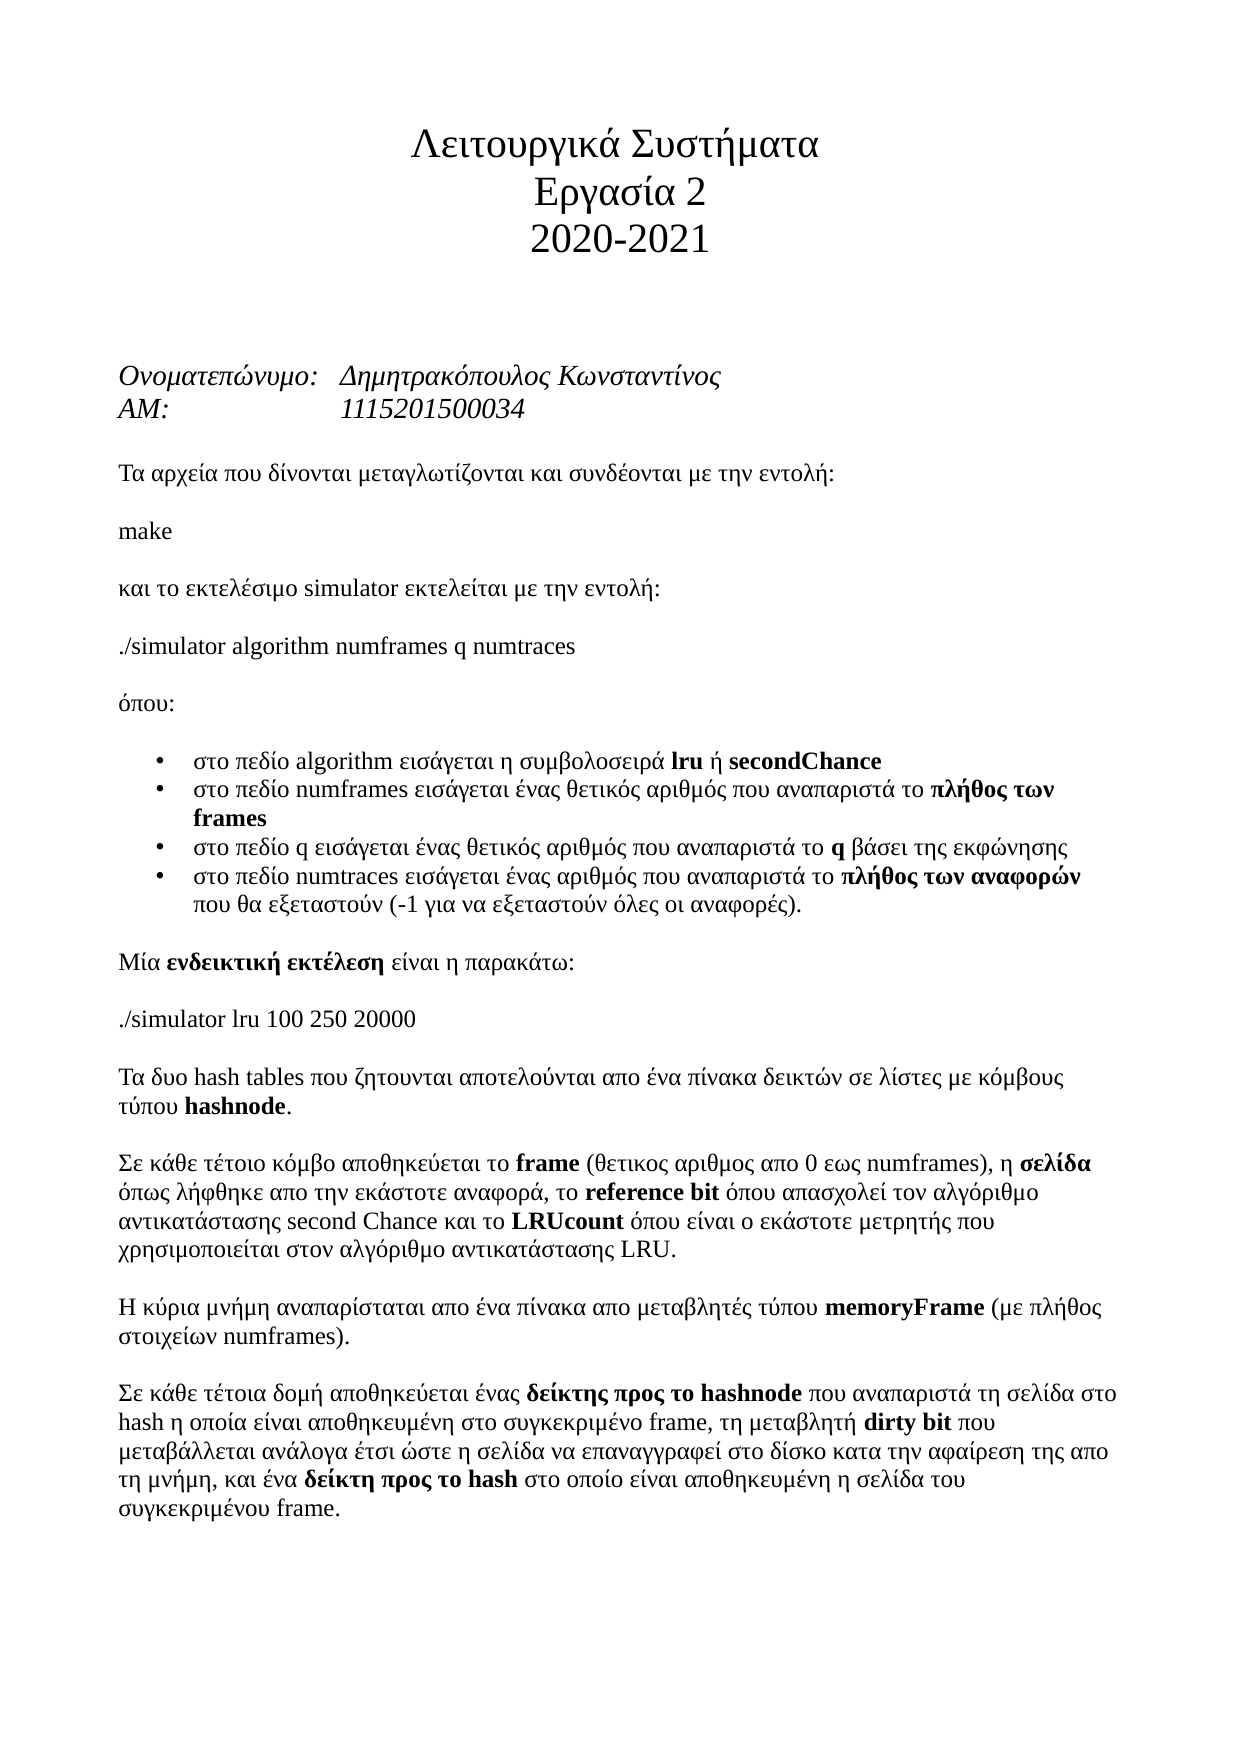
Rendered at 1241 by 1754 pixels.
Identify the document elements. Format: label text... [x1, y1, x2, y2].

text ./simulator algorithm numframes q numtraces [118, 631, 1122, 659]
text Λειτουργικά Συστήματα [118, 118, 1122, 166]
list στο πεδίο numtraces εισάγεται ένας αριθμός που αναπαριστά το πλήθος των αναφορών που θα εξεταστούν (-1 για να εξεταστούν όλες οι αναφορές). [156, 861, 1122, 918]
text make [118, 516, 1122, 544]
text και το εκτελέσιμο simulator εκτελείται με την εντολή: [118, 573, 1122, 602]
text Ονοματεπώνυμο: Δημητρακόπουλος Κωνσταντίνος [118, 358, 1122, 391]
text Τα δυο hash tables που ζητουνται αποτελούνται απο ένα πίνακα δεικτών σε λίστες με κόμβους τύπου hashnode. [118, 1062, 1122, 1119]
text 2020-2021 [118, 214, 1122, 262]
text Η κύρια μνήμη αναπαρίσταται απο ένα πίνακα απο μεταβλητές τύπου memoryFrame (με πλήθος στοιχείων numframes). [118, 1292, 1122, 1349]
text Σε κάθε τέτοιο κόμβο αποθηκεύεται το frame (θετικος αριθμος απο 0 εως numframes), η σελίδα όπως λήφθηκε απο την εκάστοτε αναφορά, το reference bit όπου απασχολεί τον αλγόριθμο αντικατάστασης second Chance και το LRUcount όπου είναι ο εκάστοτε μετρητής που χρησιμοποιείται στον αλγόριθμο αντικατάστασης LRU. [118, 1148, 1122, 1263]
list στο πεδίο q εισάγεται ένας θετικός αριθμός που αναπαριστά το q βάσει της εκφώνησης [156, 832, 1122, 861]
text Τα αρχεία που δίνονται μεταγλωτίζονται και συνδέονται με την εντολή: [118, 458, 1122, 487]
text Εργασία 2 [118, 166, 1122, 214]
text ./simulator lru 100 250 20000 [118, 1004, 1122, 1033]
text όπου: [118, 688, 1122, 717]
text Μία ενδεικτική εκτέλεση είναι η παρακάτω: [118, 947, 1122, 976]
text ΑΜ: 1115201500034 [118, 391, 1122, 425]
list στο πεδίο numframes εισάγεται ένας θετικός αριθμός που αναπαριστά το πλήθος των frames [156, 774, 1122, 832]
text Σε κάθε τέτοια δομή αποθηκεύεται ένας δείκτης προς το hashnode που αναπαριστά τη σελίδα στο hash η οποία είναι αποθηκευμένη στο συγκεκριμένο frame, τη μεταβλητή dirty bit που μεταβάλλεται ανάλογα έτσι ώστε η σελίδα να επαναγγραφεί στο δίσκο κατα την αφαίρεση της απο τη μνήμη, και ένα δείκτη προς το hash στο οποίο είναι αποθηκευμένη η σελίδα του συγκεκριμένου frame. [118, 1378, 1122, 1522]
list στο πεδίο algorithm εισάγεται η συμβολοσειρά lru ή secondChance [156, 746, 1122, 774]
